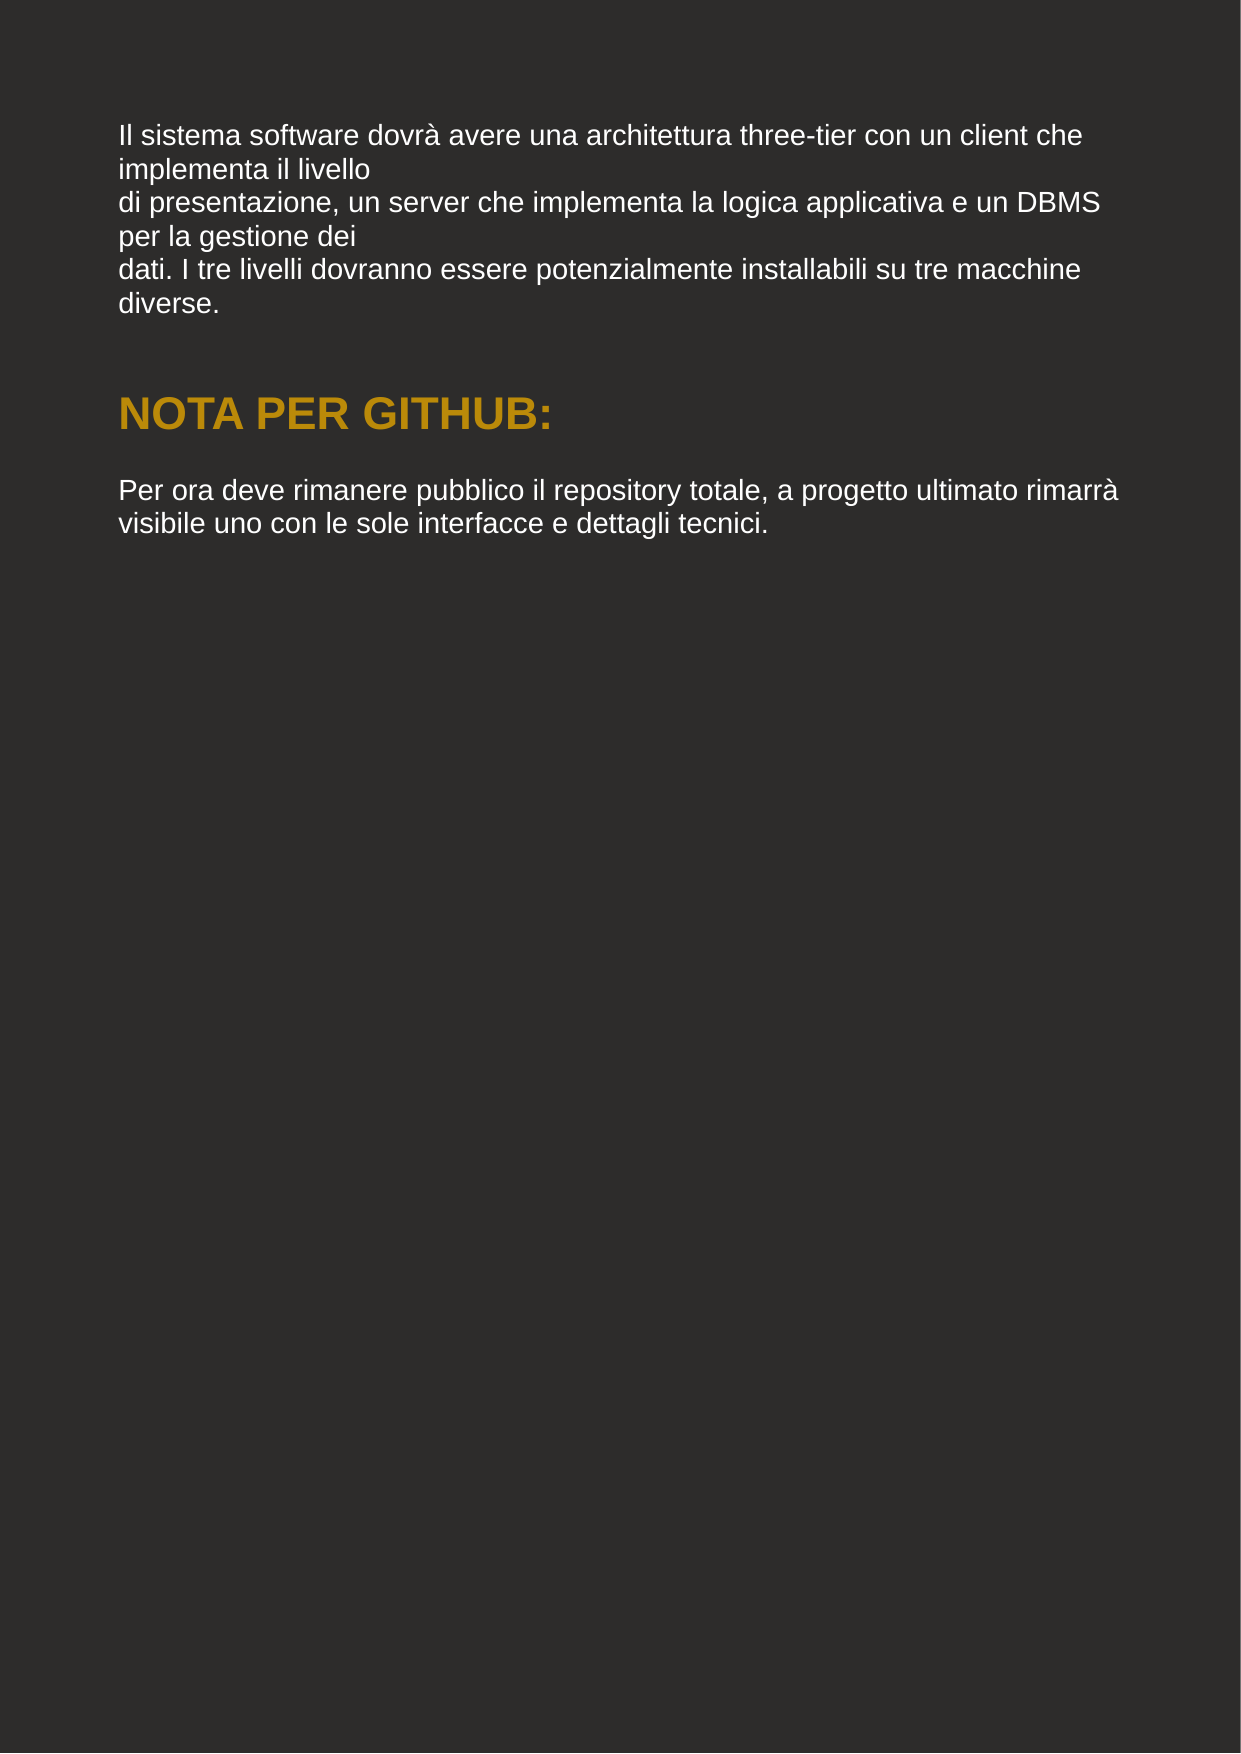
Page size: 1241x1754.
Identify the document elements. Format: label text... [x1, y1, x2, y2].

text dati. I tre livelli dovranno essere potenzialmente installabili su tre macchine diverse. [118, 252, 1122, 319]
text Il sistema software dovrà avere una architettura three-tier con un client che implementa il livello [118, 118, 1122, 185]
text di presentazione, un server che implementa la logica applicativa e un DBMS per la gestione dei [118, 185, 1122, 252]
text NOTA PER GITHUB: [118, 386, 1122, 439]
text Per ora deve rimanere pubblico il repository totale, a progetto ultimato rimarrà visibile uno con le sole interfacce e dettagli tecnici. [118, 473, 1122, 540]
